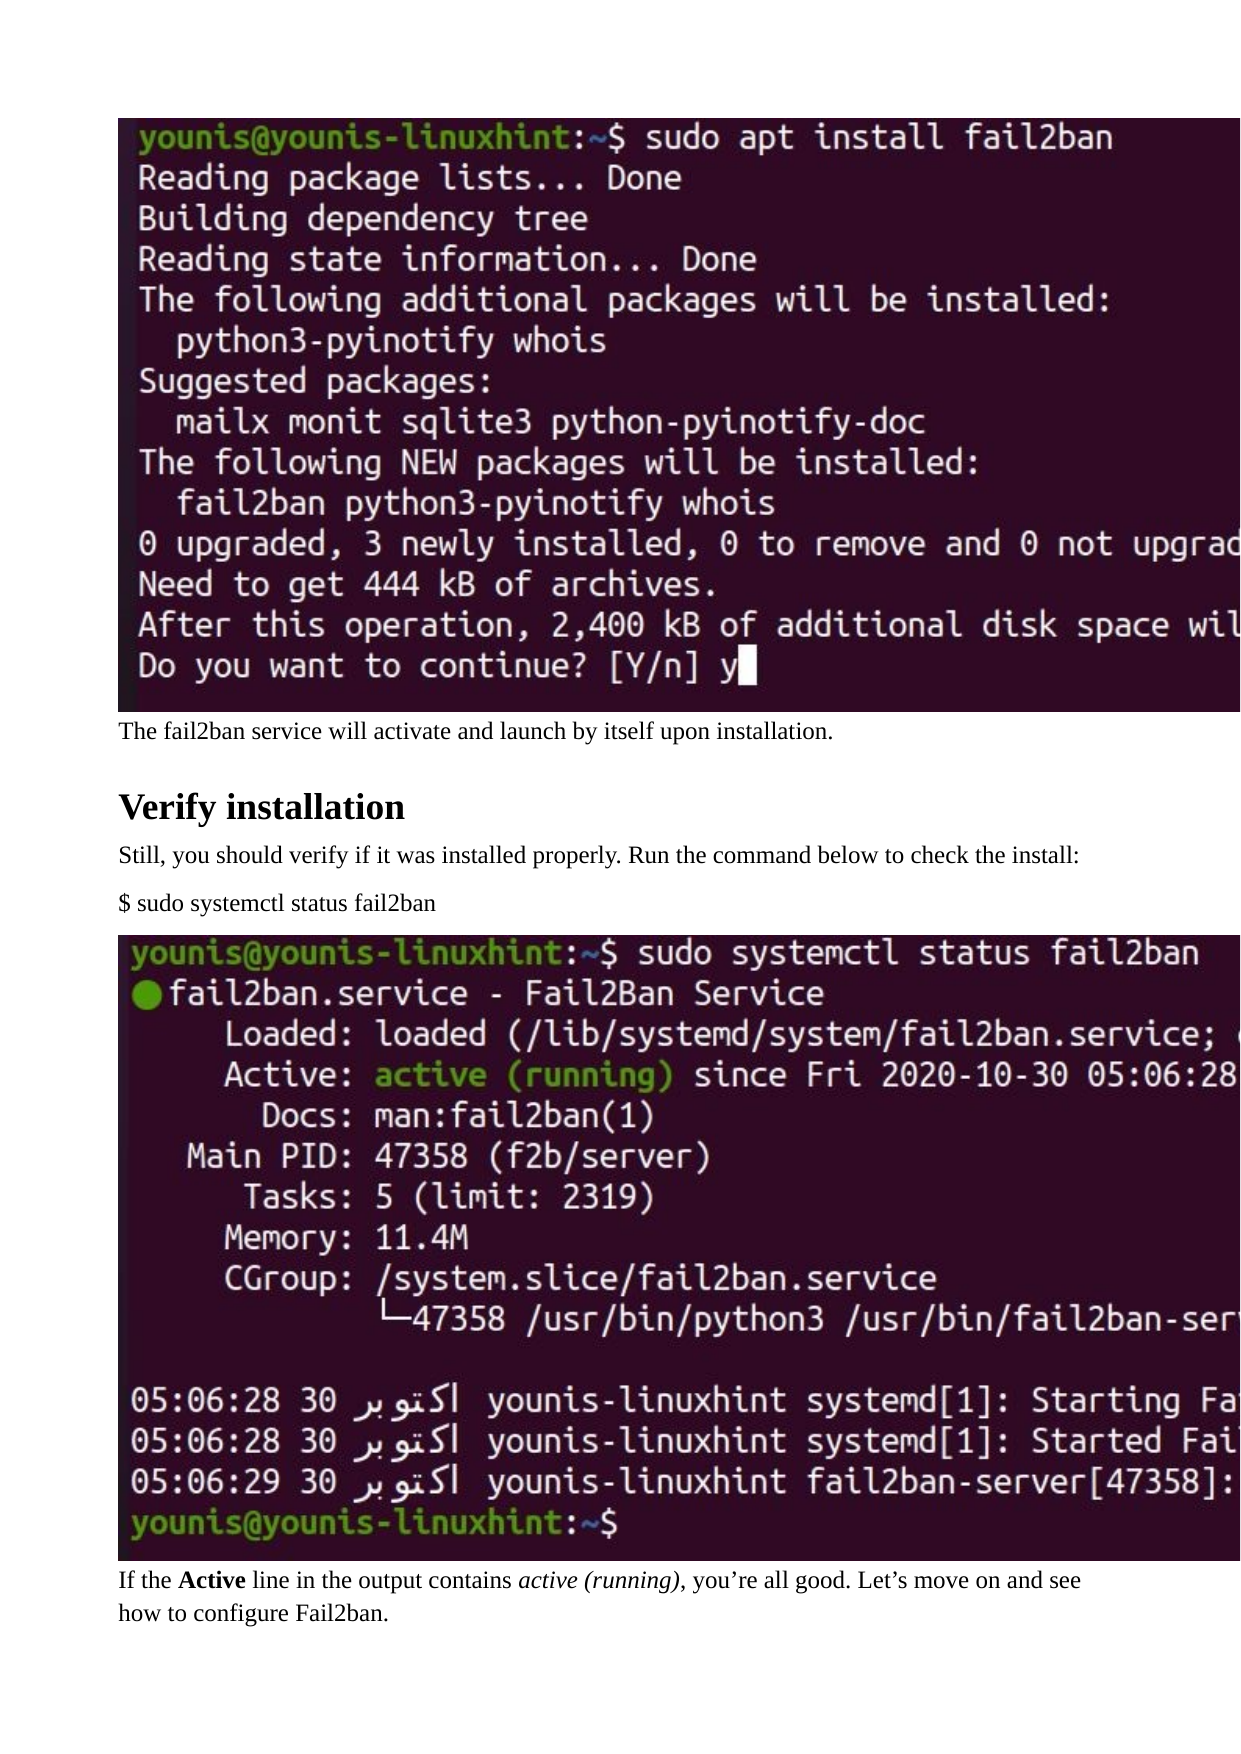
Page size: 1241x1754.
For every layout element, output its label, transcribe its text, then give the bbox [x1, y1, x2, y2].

text The fail2ban service will activate and launch by itself upon installation. [118, 712, 1122, 745]
text $ sudo systemctl status fail2ban [118, 888, 1122, 917]
text Still, you should verify if it was installed properly. Run the command below to check the install: [118, 840, 1122, 869]
picture [118, 935, 1241, 1561]
picture [118, 118, 1241, 712]
text If the Active line in the output contains active (running), you’re all good. Let’s move on and see how to configure Fail2ban. [118, 1561, 1122, 1626]
subtitle Verify installation [118, 784, 1122, 828]
